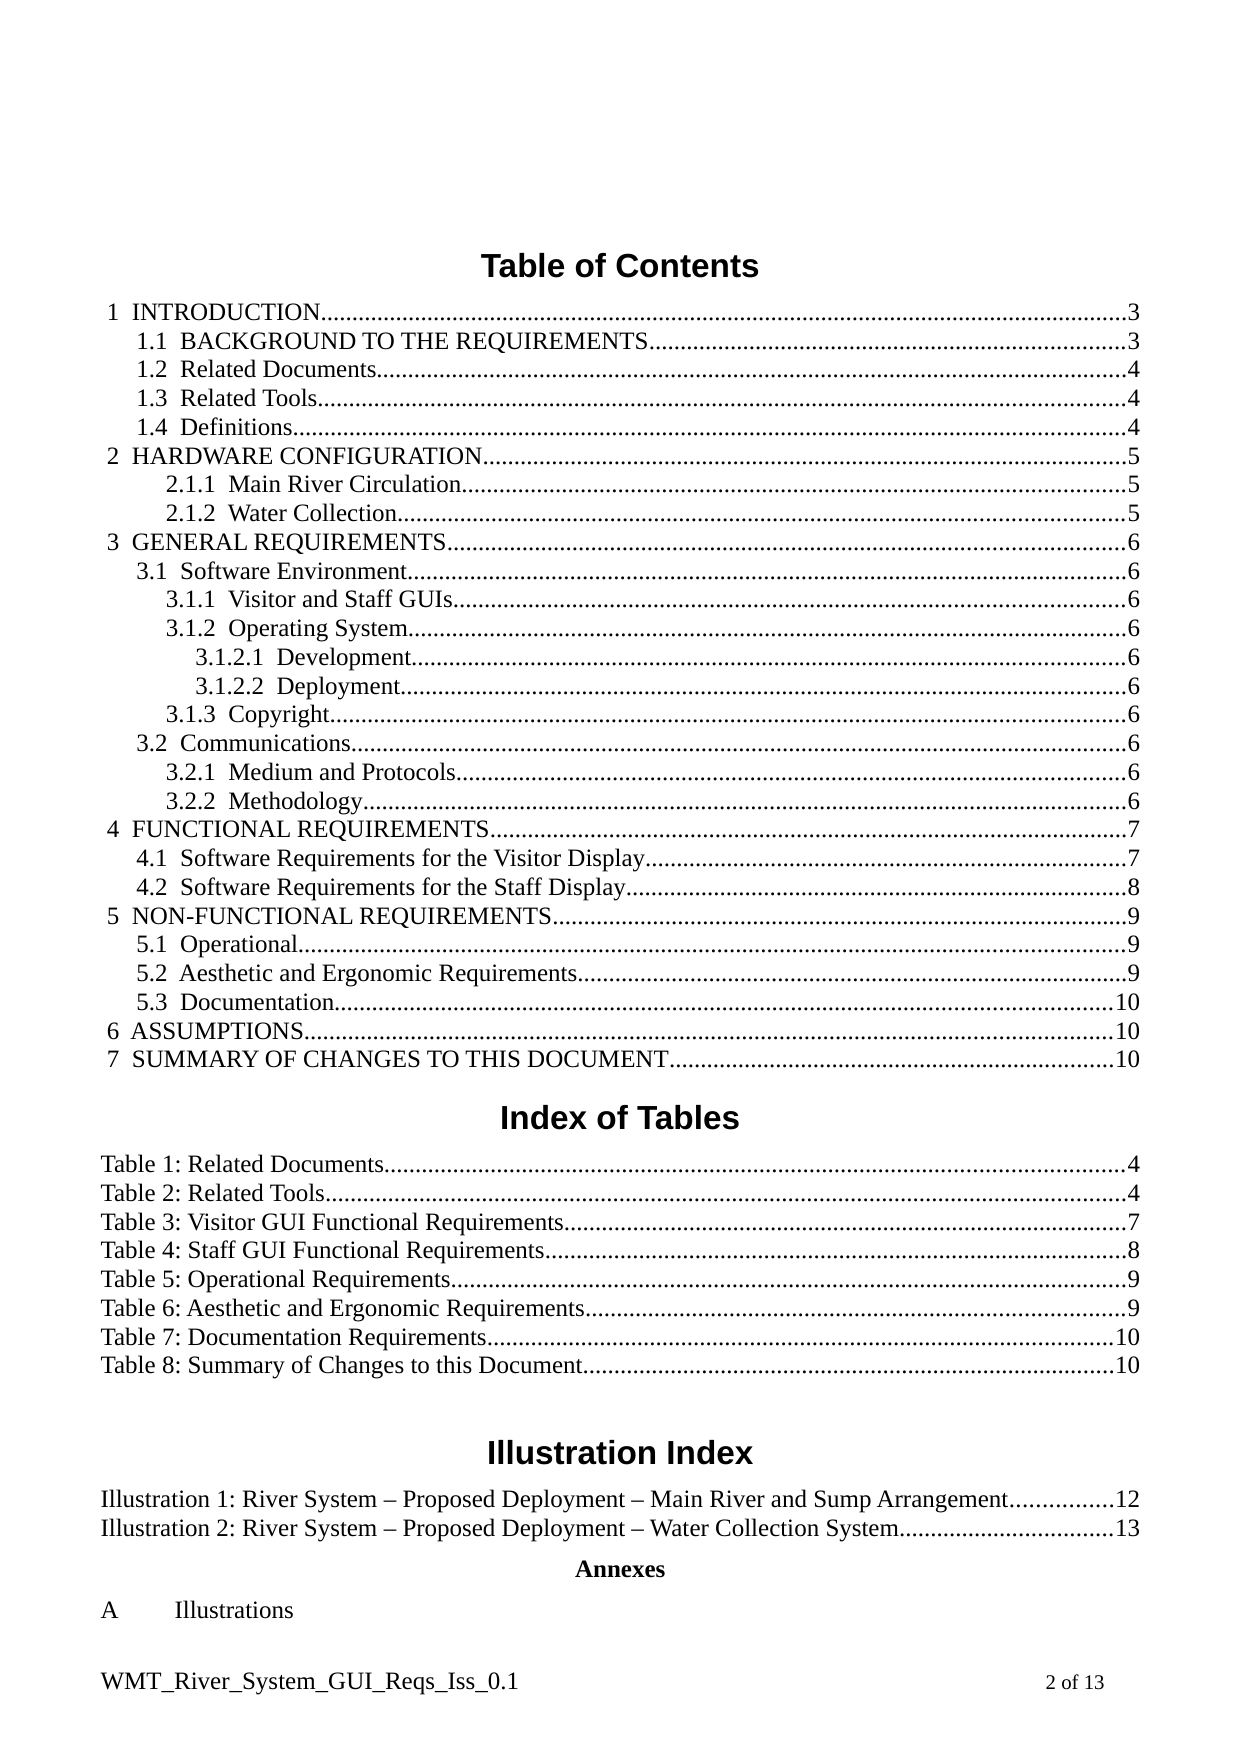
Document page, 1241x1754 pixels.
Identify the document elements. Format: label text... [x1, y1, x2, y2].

text Table 7: Documentation Requirements 10 [100, 1322, 1140, 1351]
subtitle Table of Contents [100, 246, 1140, 284]
text Table 5: Operational Requirements 9 [100, 1264, 1140, 1293]
text Illustration 2: River System – Proposed Deployment – Water Collection System 13 [100, 1513, 1140, 1541]
text 7 SUMMARY OF CHANGES TO THIS DOCUMENT 10 [100, 1044, 1140, 1073]
text Table 1: Related Documents 4 [100, 1149, 1140, 1178]
text 3.2 Communications 6 [130, 728, 1140, 757]
text 2 HARDWARE CONFIGURATION 5 [100, 441, 1140, 469]
text 5.3 Documentation 10 [130, 987, 1140, 1016]
text Illustration 1: River System – Proposed Deployment – Main River and Sump Arrangement 12 [100, 1484, 1140, 1513]
text 1.4 Definitions 4 [130, 412, 1140, 441]
text 4 FUNCTIONAL REQUIREMENTS 7 [100, 814, 1140, 843]
text A Illustrations [100, 1595, 1140, 1624]
text 5.1 Operational 9 [130, 929, 1140, 958]
subtitle Illustration Index [100, 1433, 1140, 1471]
text 2.1.2 Water Collection 5 [159, 498, 1140, 527]
text 3.1 Software Environment 6 [130, 556, 1140, 584]
text Table 6: Aesthetic and Ergonomic Requirements 9 [100, 1293, 1140, 1322]
text 5.2 Aesthetic and Ergonomic Requirements 9 [130, 958, 1140, 987]
text 1.2 Related Documents 4 [130, 354, 1140, 383]
text 5 NON-FUNCTIONAL REQUIREMENTS 9 [100, 901, 1140, 929]
text 1.3 Related Tools 4 [130, 383, 1140, 412]
text Table 8: Summary of Changes to this Document 10 [100, 1351, 1140, 1379]
text 3.1.2.1 Development 6 [189, 642, 1140, 671]
text 3.2.1 Medium and Protocols 6 [159, 757, 1140, 786]
text Table 4: Staff GUI Functional Requirements 8 [100, 1236, 1140, 1264]
text 3 GENERAL REQUIREMENTS 6 [100, 527, 1140, 556]
text Table 2: Related Tools 4 [100, 1178, 1140, 1207]
text 3.1.2.2 Deployment 6 [189, 671, 1140, 699]
text 4.1 Software Requirements for the Visitor Display 7 [130, 843, 1140, 872]
text 3.1.2 Operating System 6 [159, 613, 1140, 642]
subtitle Index of Tables [100, 1098, 1140, 1137]
text Annexes [100, 1554, 1140, 1583]
text Table 3: Visitor GUI Functional Requirements 7 [100, 1207, 1140, 1236]
text 6 ASSUMPTIONS 10 [100, 1016, 1140, 1044]
text 4.2 Software Requirements for the Staff Display 8 [130, 872, 1140, 901]
text 2.1.1 Main River Circulation 5 [159, 469, 1140, 498]
text 3.2.2 Methodology 6 [159, 786, 1140, 814]
text 3.1.3 Copyright 6 [159, 699, 1140, 728]
text 1.1 BACKGROUND TO THE REQUIREMENTS 3 [130, 326, 1140, 354]
text 3.1.1 Visitor and Staff GUIs 6 [159, 584, 1140, 613]
text 1 INTRODUCTION 3 [100, 297, 1140, 326]
